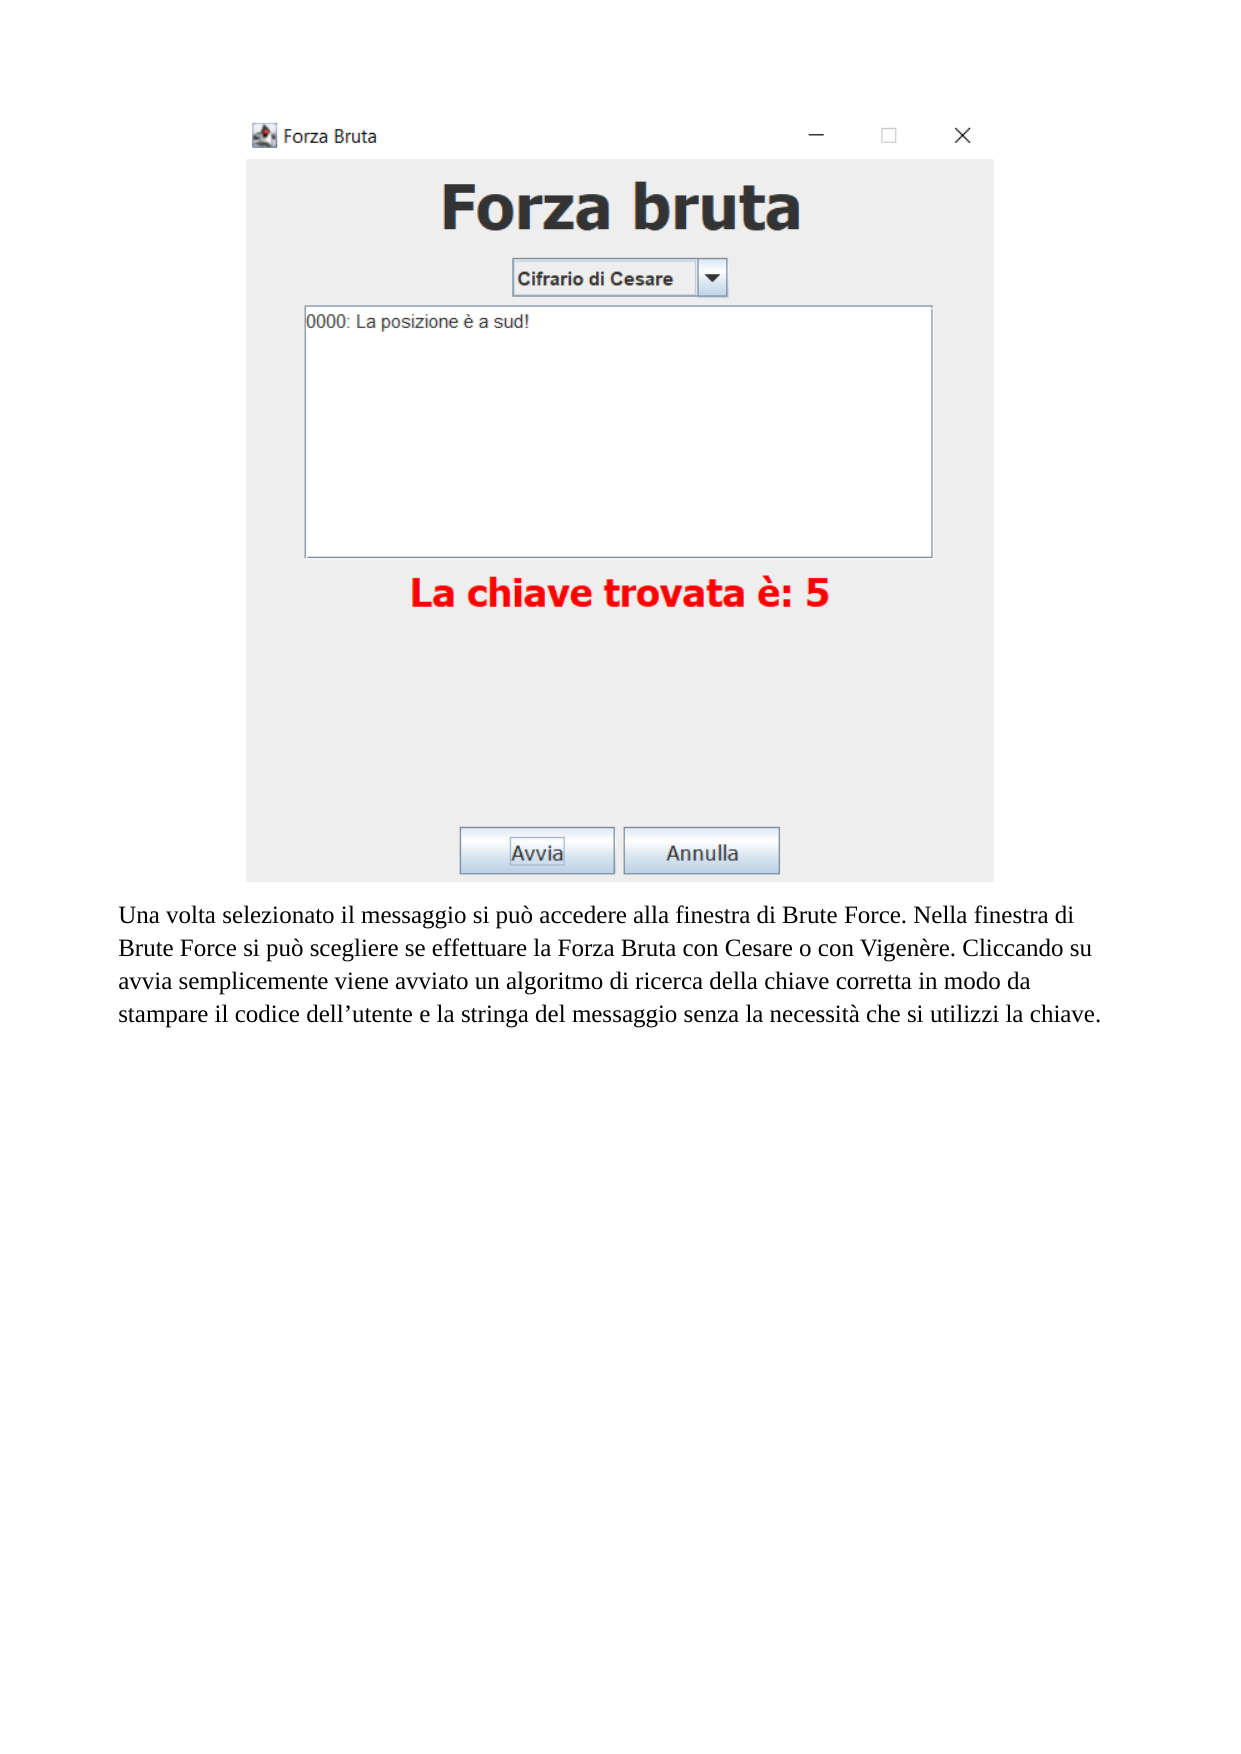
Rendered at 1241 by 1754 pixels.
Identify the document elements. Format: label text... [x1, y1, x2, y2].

text Una volta selezionato il messaggio si può accedere alla finestra di Brute Force. Nella finestra di Brute Force si può scegliere se effettuare la Forza Bruta con Cesare o con Vigenère. Cliccando su avvia semplicemente viene avviato un algoritmo di ricerca della chiave corretta in modo da stampare il codice dell’utente e la stringa del messaggio senza la necessità che si utilizzi la chiave. [118, 900, 1122, 1028]
picture [246, 118, 994, 882]
